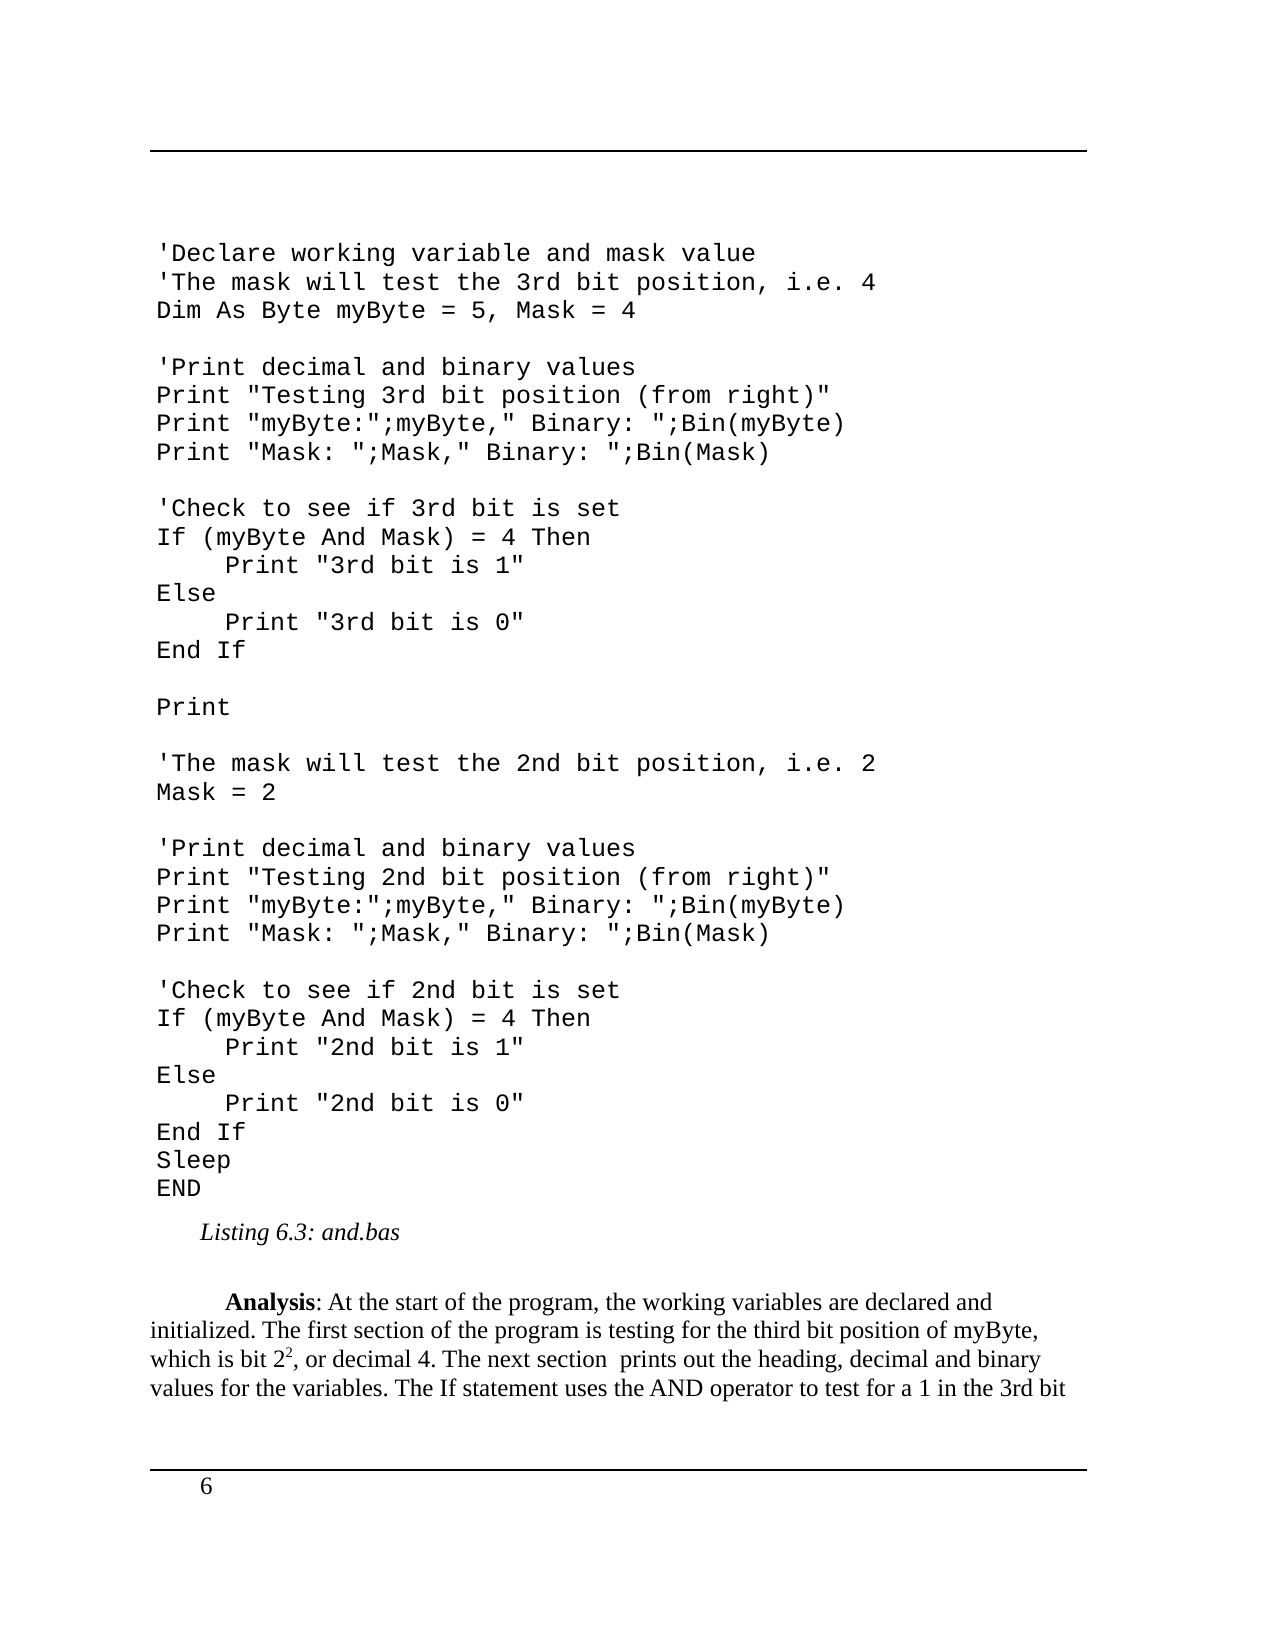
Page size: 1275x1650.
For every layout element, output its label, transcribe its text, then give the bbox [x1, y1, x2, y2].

text 'Check to see if 3rd bit is set [150, 496, 1087, 524]
text Listing 6.3: and.bas [150, 1217, 1087, 1245]
text Print [150, 694, 1087, 722]
text 'Check to see if 2nd bit is set [150, 977, 1087, 1006]
text End If [150, 637, 1087, 666]
text 'Print decimal and binary values [150, 836, 1087, 864]
text End If [150, 1119, 1087, 1147]
text 'The mask will test the 3rd bit position, i.e. 4 [150, 269, 1087, 297]
text END [150, 1176, 1087, 1204]
text 'Declare working variable and mask value [150, 241, 1087, 269]
text Print "Testing 2nd bit position (from right)" [150, 864, 1087, 892]
text Print "myByte:";myByte," Binary: ";Bin(myByte) [150, 411, 1087, 439]
text Print "2nd bit is 1" [150, 1034, 1087, 1062]
text Else [150, 1062, 1087, 1091]
text Analysis: At the start of the program, the working variables are declared and initialized. The first section of the program is testing for the third bit position of myByte, which is bit 22, or decimal 4. The next section prints out the heading, decimal and binary values for the variables. The If statement uses the AND operator to test for a 1 in the 3rd bit [150, 1287, 1087, 1402]
text Print "2nd bit is 0" [150, 1091, 1087, 1119]
text 'Print decimal and binary values [150, 354, 1087, 382]
text Else [150, 581, 1087, 609]
text Print "3rd bit is 1" [150, 552, 1087, 581]
text Print "3rd bit is 0" [150, 609, 1087, 637]
text If (myByte And Mask) = 4 Then [150, 1006, 1087, 1034]
text If (myByte And Mask) = 4 Then [150, 524, 1087, 552]
text Print "myByte:";myByte," Binary: ";Bin(myByte) [150, 892, 1087, 921]
text Print "Mask: ";Mask," Binary: ";Bin(Mask) [150, 921, 1087, 949]
text Dim As Byte myByte = 5, Mask = 4 [150, 297, 1087, 326]
text 'The mask will test the 2nd bit position, i.e. 2 [150, 751, 1087, 779]
text Sleep [150, 1147, 1087, 1176]
text Mask = 2 [150, 779, 1087, 807]
text Print "Mask: ";Mask," Binary: ";Bin(Mask) [150, 439, 1087, 467]
text Print "Testing 3rd bit position (from right)" [150, 382, 1087, 411]
